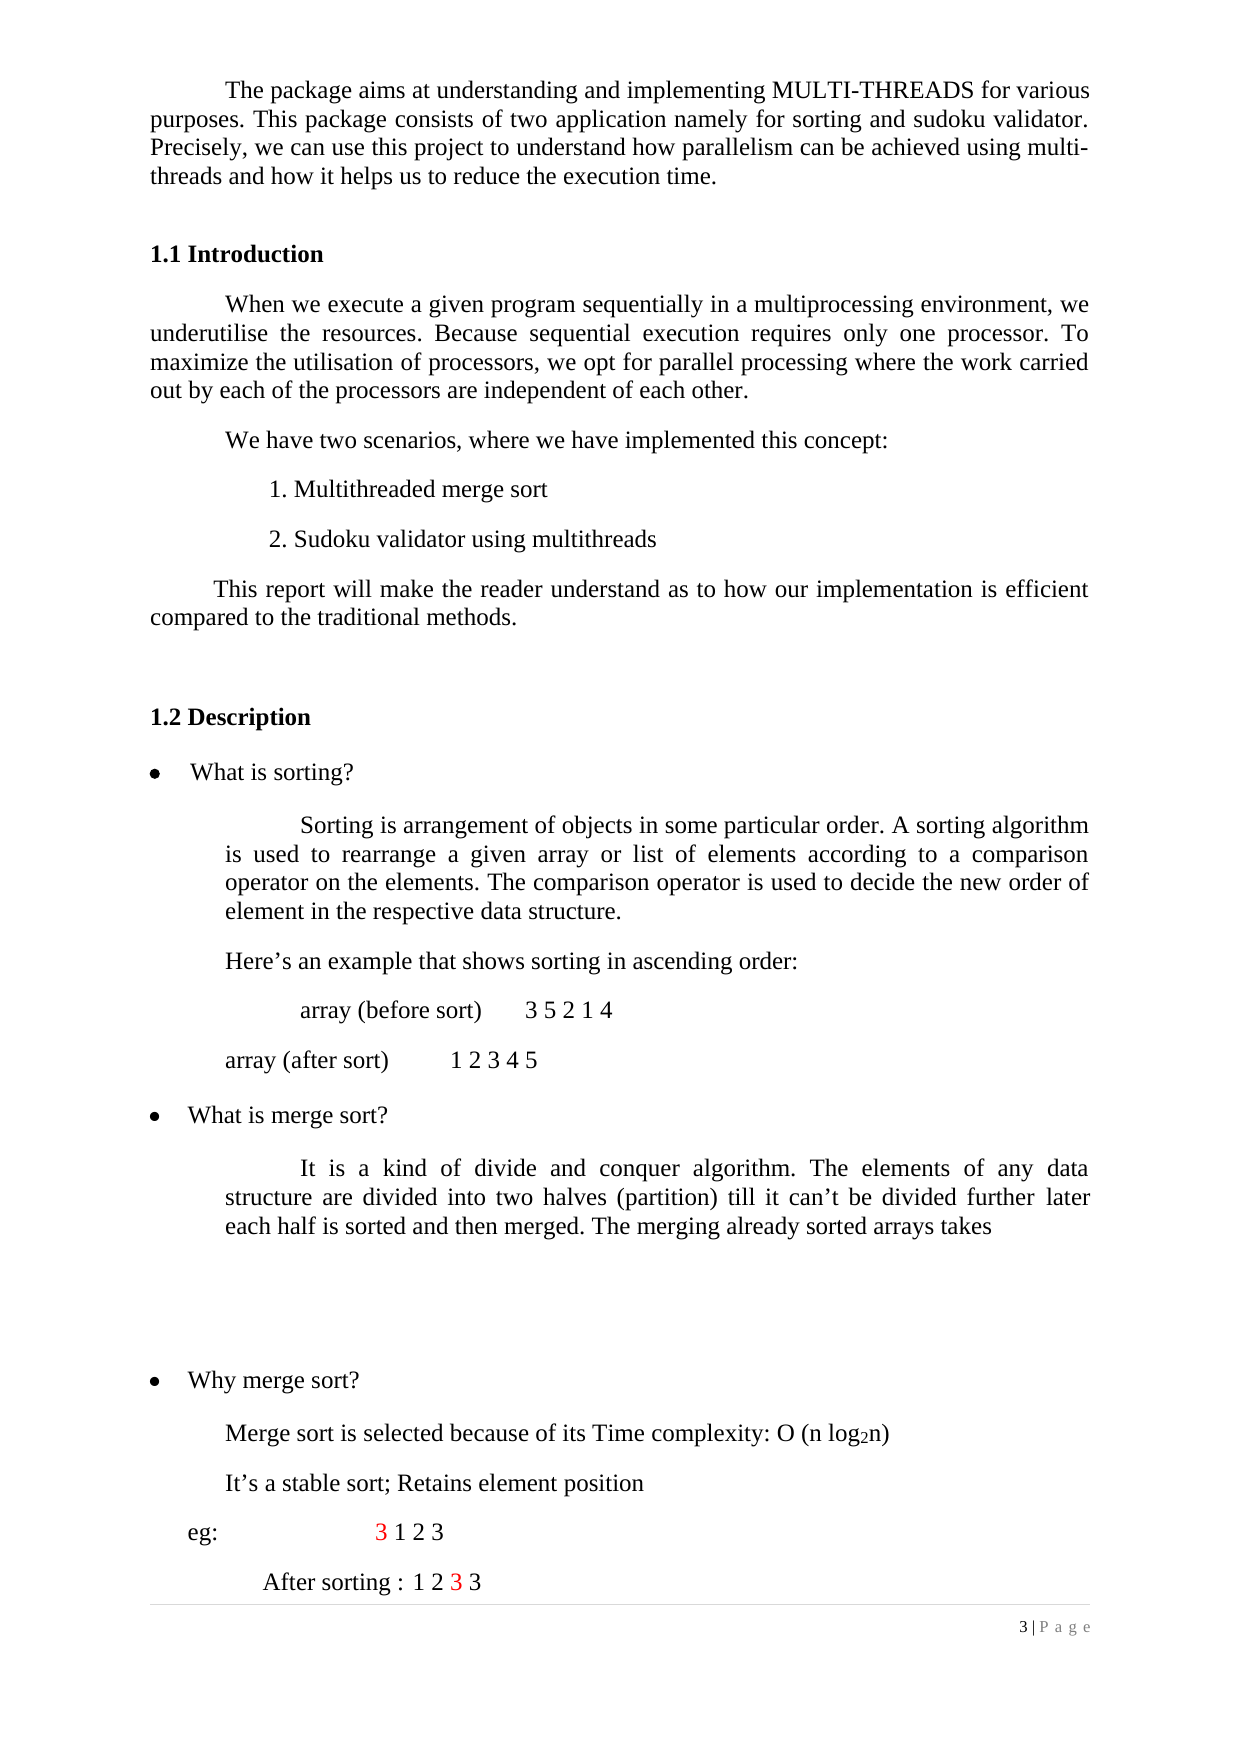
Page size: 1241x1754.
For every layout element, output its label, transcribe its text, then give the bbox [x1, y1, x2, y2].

text After sorting : 1 2 3 3 [187, 1567, 1090, 1596]
list 1. Multithreaded merge sort [225, 474, 1090, 503]
list It’s a stable sort; Retains element position [225, 1468, 1090, 1497]
text The package aims at understanding and implementing MULTI-THREADS for various purposes. This package consists of two application namely for sorting and sudoku validator. Precisely, we can use this project to understand how parallelism can be achieved using multi-threads and how it helps us to reduce the execution time. [150, 75, 1090, 190]
list Why merge sort? [150, 1359, 1090, 1397]
list What is sorting? [150, 751, 1090, 789]
list array (after sort) 1 2 3 4 5 [150, 1045, 1090, 1074]
list Sorting is arrangement of objects in some particular order. A sorting algorithm is used to rearrange a given array or list of elements according to a comparison operator on the elements. The comparison operator is used to decide the new order of element in the respective data structure. [225, 810, 1090, 925]
text 1.2 Description [150, 702, 1090, 730]
list We have two scenarios, where we have implemented this concept: [187, 425, 1090, 454]
list eg: 3 1 2 3 [150, 1517, 1090, 1546]
list 1.1 Introduction [150, 239, 1090, 268]
list What is merge sort? [150, 1094, 1090, 1132]
list 2. Sudoku validator using multithreads [225, 524, 1090, 553]
list When we execute a given program sequentially in a multiprocessing environment, we underutilise the resources. Because sequential execution requires only one processor. To maximize the utilisation of processors, we opt for parallel processing where the work carried out by each of the processors are independent of each other. [150, 289, 1090, 404]
list Here’s an example that shows sorting in ascending order: [225, 946, 1090, 974]
list It is a kind of divide and conquer algorithm. The elements of any data structure are divided into two halves (partition) till it can’t be divided further later each half is sorted and then merged. The merging already sorted arrays takes [225, 1153, 1090, 1239]
text This report will make the reader understand as to how our implementation is efficient compared to the traditional methods. [150, 574, 1090, 631]
list array (before sort) 3 5 2 1 4 [225, 995, 1090, 1024]
list Merge sort is selected because of its Time complexity: O (n log2n) [225, 1418, 1090, 1447]
